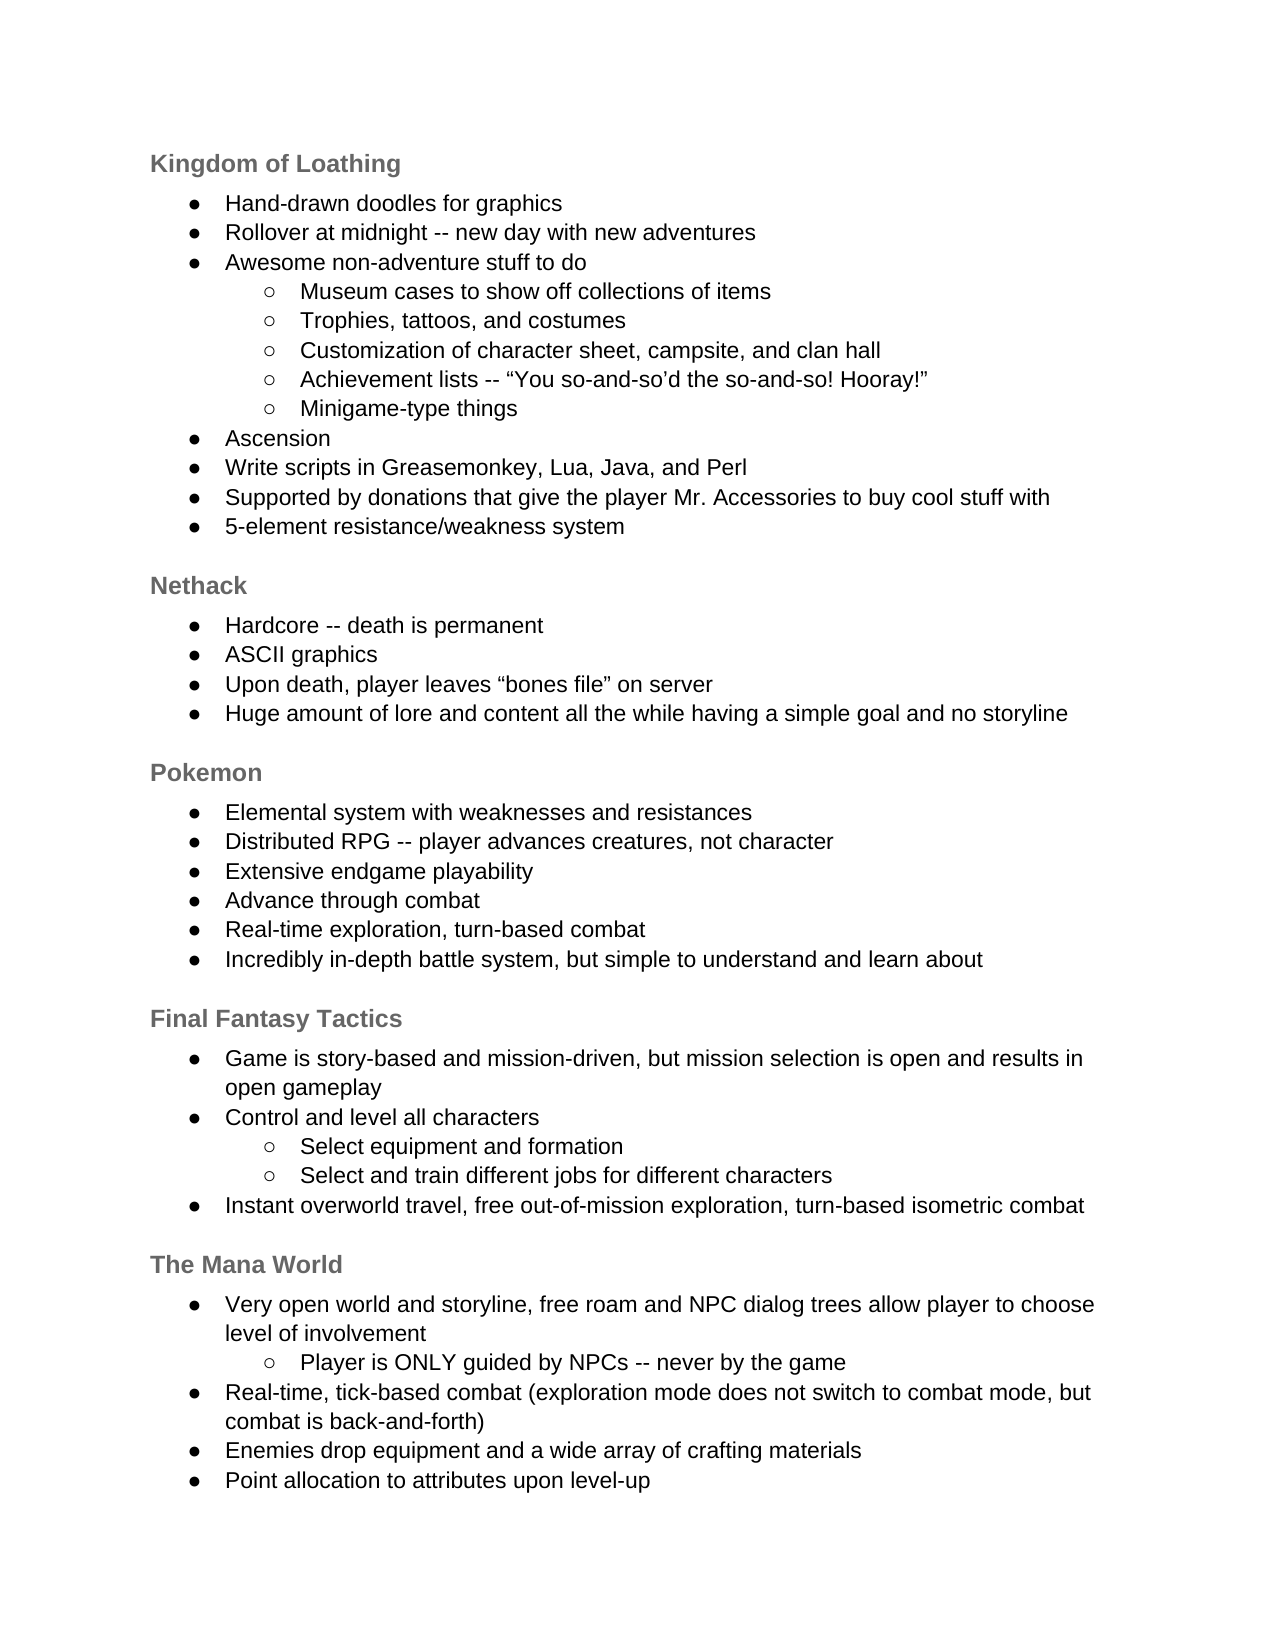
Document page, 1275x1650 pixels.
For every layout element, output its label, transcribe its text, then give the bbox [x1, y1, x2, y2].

list Supported by donations that give the player Mr. Accessories to buy cool stuff with [187, 484, 1125, 510]
list Ascension [187, 425, 1125, 451]
list Enemies drop equipment and a wide array of crafting materials [187, 1438, 1125, 1464]
list Instant overworld travel, free out-of-mission exploration, turn-based isometric combat [187, 1192, 1125, 1218]
list Elemental system with weaknesses and resistances [187, 799, 1125, 825]
list Point allocation to attributes upon level-up [187, 1467, 1125, 1493]
list Distributed RPG -- player advances creatures, not character [187, 829, 1125, 854]
list Real-time exploration, turn-based combat [187, 917, 1125, 943]
list Customization of character sheet, campsite, and clan hall [262, 337, 1125, 363]
subtitle Nethack [150, 572, 1125, 600]
subtitle Pokemon [150, 759, 1125, 787]
list Museum cases to show off collections of items [262, 278, 1125, 304]
list Upon death, player leaves “bones file” on server [187, 671, 1125, 697]
list Extensive endgame playability [187, 858, 1125, 884]
list Rollover at midnight -- new day with new adventures [187, 220, 1125, 245]
list Hardcore -- death is permanent [187, 612, 1125, 638]
subtitle Kingdom of Loathing [150, 150, 1125, 178]
list Real-time, tick-based combat (exploration mode does not switch to combat mode, but combat is back-and-forth) [187, 1379, 1125, 1434]
list Incredibly in-depth battle system, but simple to understand and learn about [187, 946, 1125, 972]
list ASCII graphics [187, 642, 1125, 667]
subtitle Final Fantasy Tactics [150, 1005, 1125, 1033]
list Advance through combat [187, 888, 1125, 913]
list Select and train different jobs for different characters [262, 1163, 1125, 1188]
list Player is ONLY guided by NPCs -- never by the game [262, 1350, 1125, 1376]
list Control and level all characters [187, 1104, 1125, 1130]
list Write scripts in Greasemonkey, Lua, Java, and Perl [187, 455, 1125, 480]
list Hand-drawn doodles for graphics [187, 190, 1125, 216]
list Awesome non-adventure stuff to do [187, 249, 1125, 275]
list Select equipment and formation [262, 1133, 1125, 1159]
list 5-element resistance/weakness system [187, 513, 1125, 539]
list Trophies, tattoos, and costumes [262, 308, 1125, 333]
list Very open world and storyline, free roam and NPC dialog trees allow player to choose level of involvement [187, 1291, 1125, 1346]
list Achievement lists -- “You so-and-so’d the so-and-so! Hooray!” [262, 367, 1125, 392]
list Game is story-based and mission-driven, but mission selection is open and results in open gameplay [187, 1045, 1125, 1100]
subtitle The Mana World [150, 1251, 1125, 1279]
list Minigame-type things [262, 396, 1125, 422]
list Huge amount of lore and content all the while having a simple goal and no storyline [187, 701, 1125, 726]
